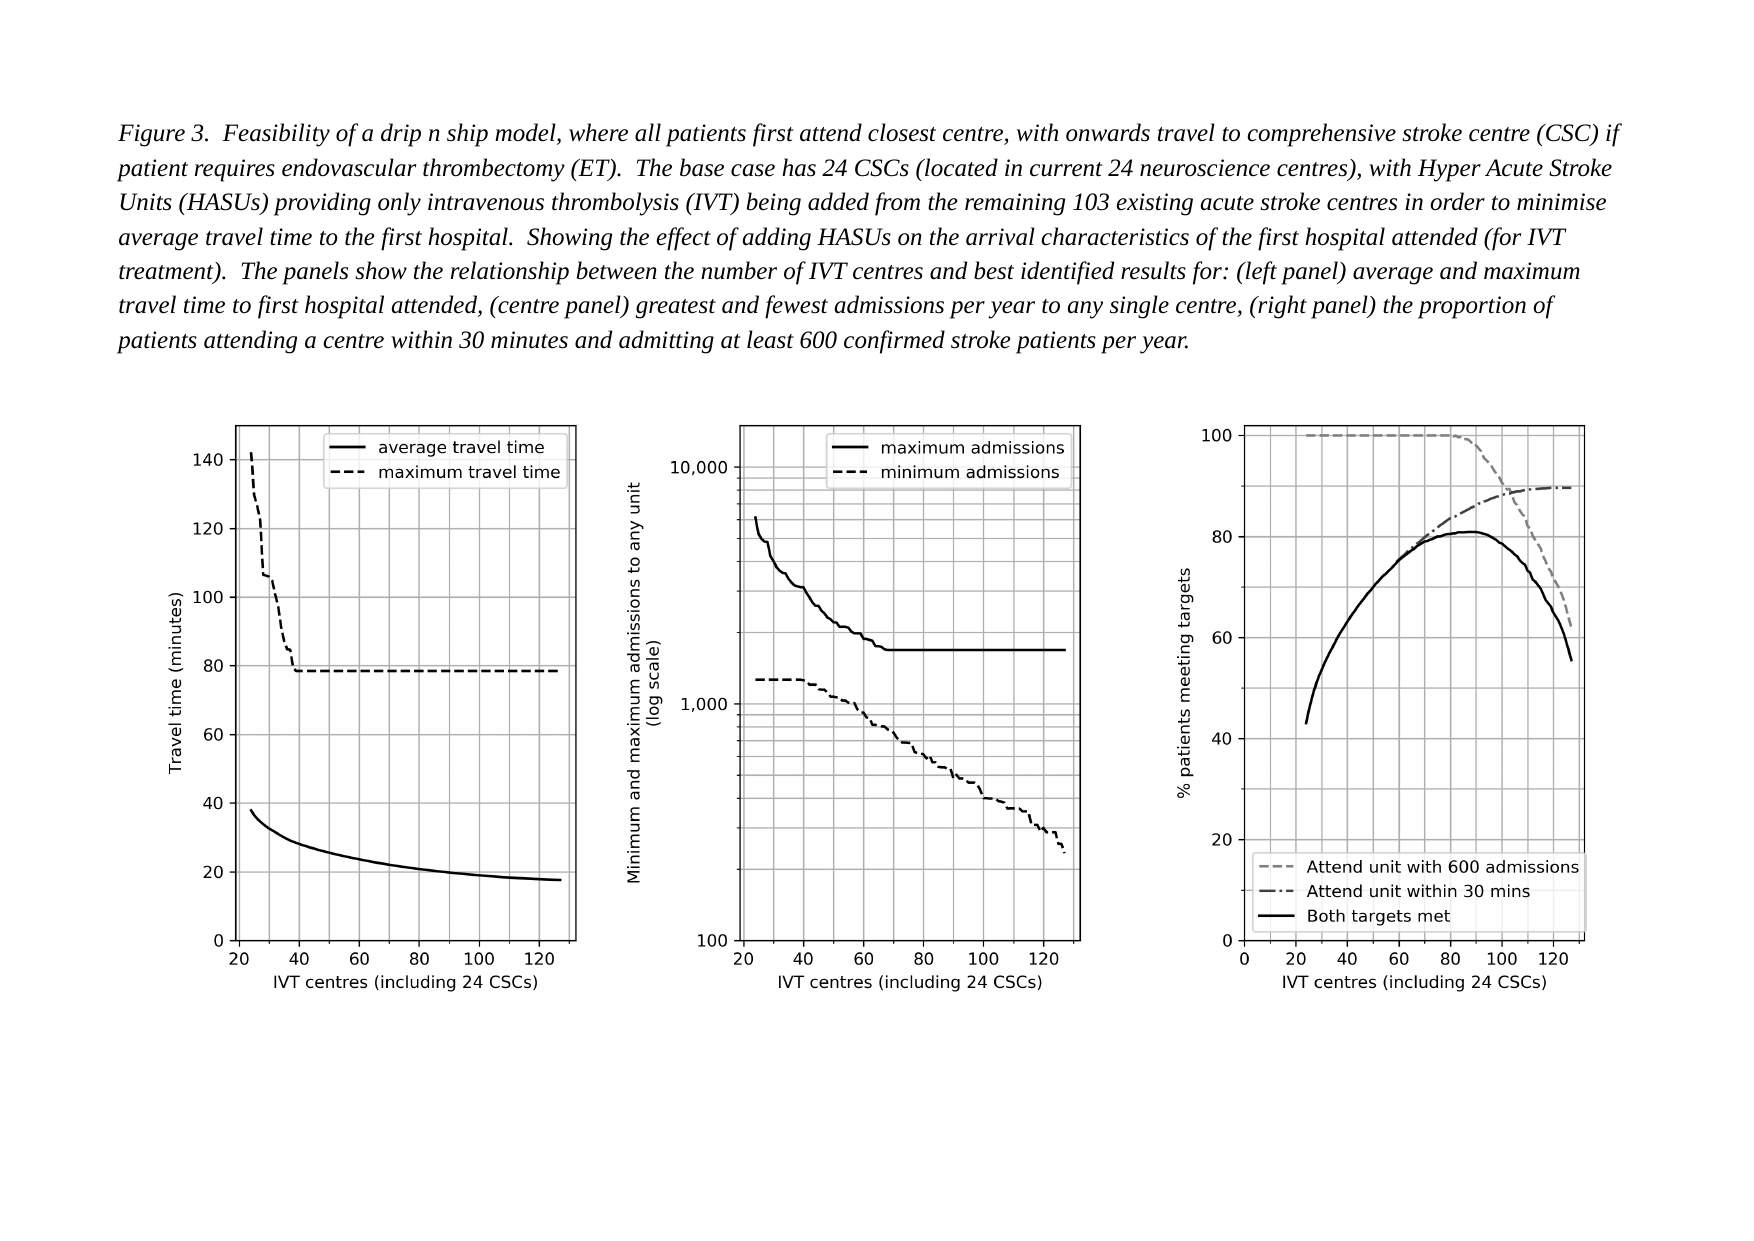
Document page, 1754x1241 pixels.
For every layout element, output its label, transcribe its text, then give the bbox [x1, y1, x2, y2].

picture [118, 374, 1636, 1042]
text Figure 3. Feasibility of a drip n ship model, where all patients first attend closest centre, with onwards travel to comprehensive stroke centre (CSC) if patient requires endovascular thrombectomy (ET). The base case has 24 CSCs (located in current 24 neuroscience centres), with Hyper Acute Stroke Units (HASUs) providing only intravenous thrombolysis (IVT) being added from the remaining 103 existing acute stroke centres in order to minimise average travel time to the first hospital. Showing the effect of adding HASUs on the arrival characteristics of the first hospital attended (for IVT treatment). The panels show the relationship between the number of IVT centres and best identified results for: (left panel) average and maximum travel time to first hospital attended, (centre panel) greatest and fewest admissions per year to any single centre, (right panel) the proportion of patients attending a centre within 30 minutes and admitting at least 600 confirmed stroke patients per year. [118, 118, 1636, 354]
